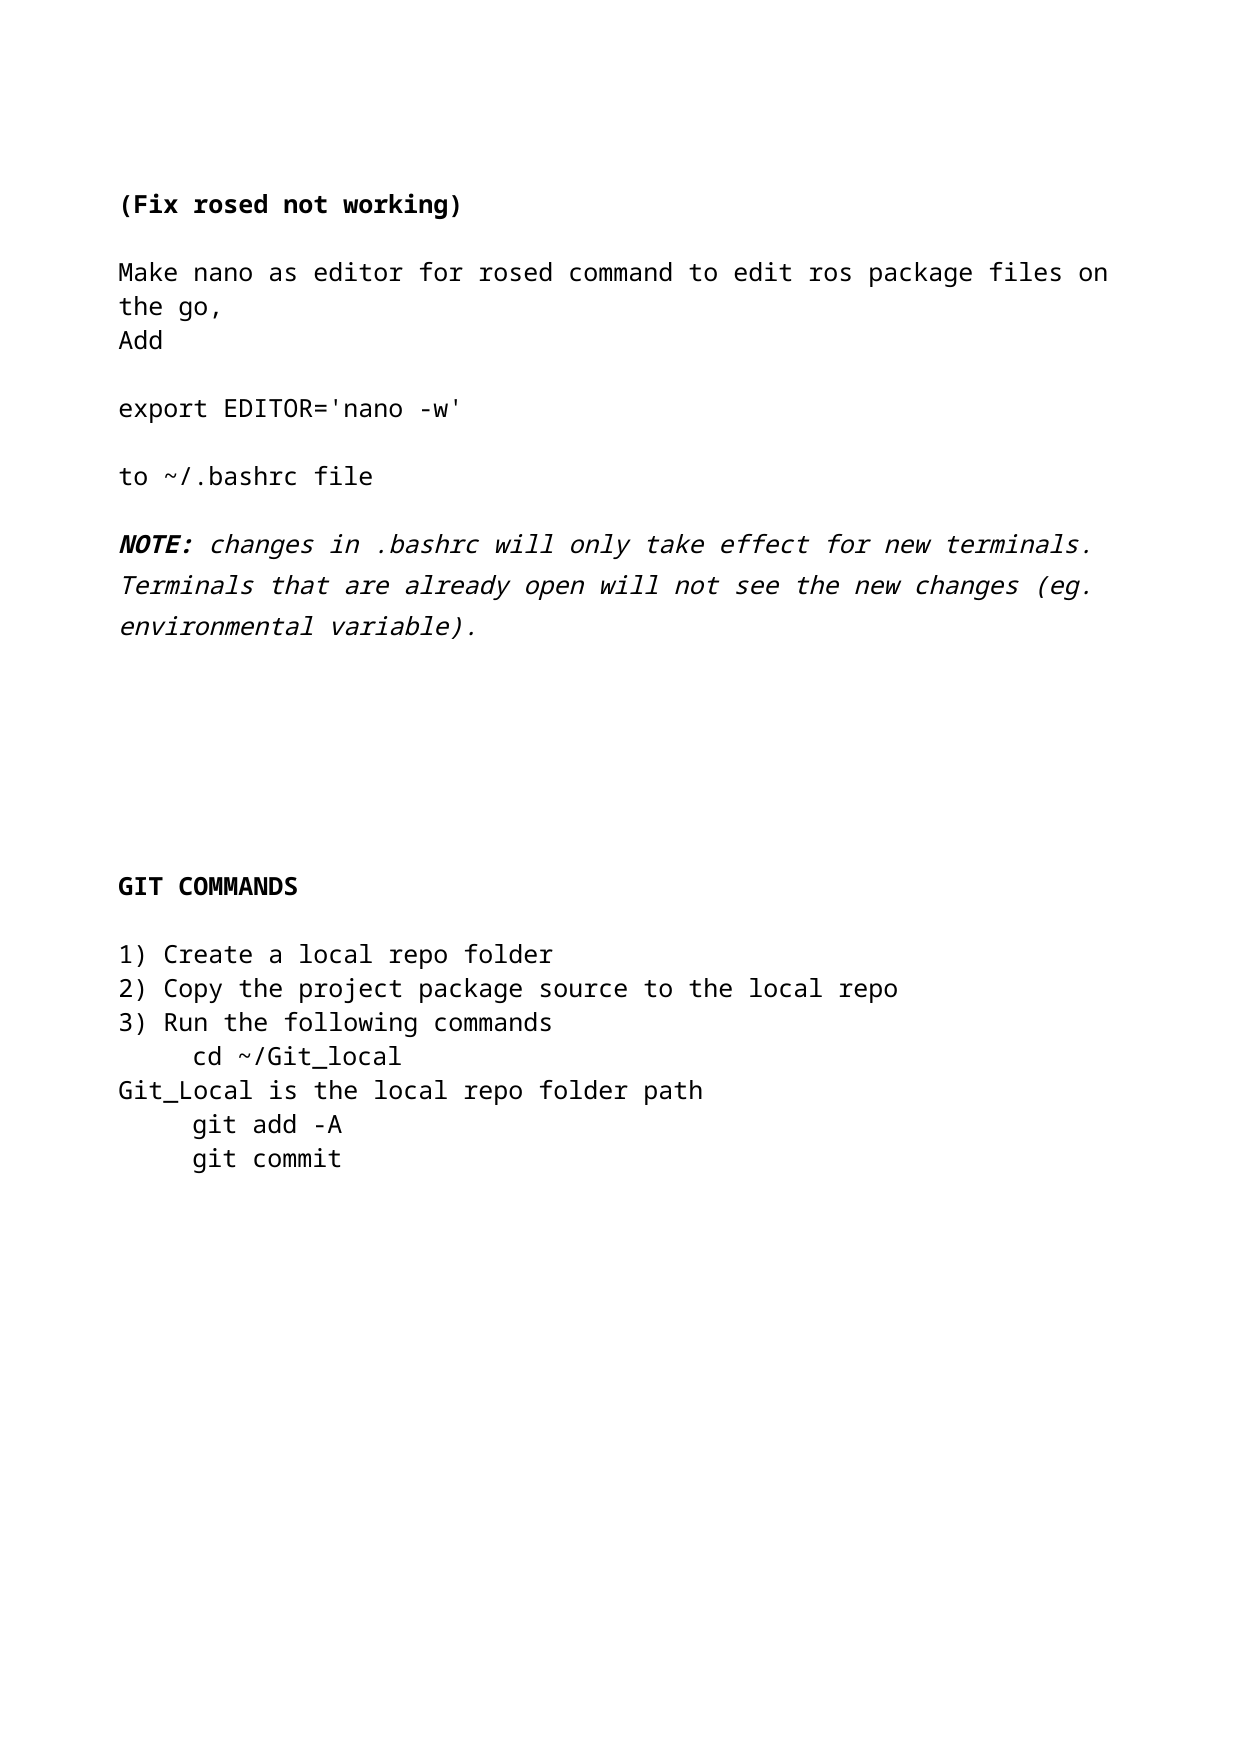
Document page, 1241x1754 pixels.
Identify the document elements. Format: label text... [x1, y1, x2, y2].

text cd ~/Git_local [118, 1039, 1122, 1073]
text to ~/.bashrc file [118, 459, 1122, 493]
text Add [118, 322, 1122, 357]
text git commit [118, 1141, 1122, 1175]
text (Fix rosed not working) [118, 186, 1122, 220]
text git add -A [118, 1107, 1122, 1141]
text NOTE: changes in .bashrc will only take effect for new terminals. Terminals that are already open will not see the new changes (eg. environmental variable). [118, 527, 1122, 643]
text GIT COMMANDS [118, 868, 1122, 902]
text export EDITOR='nano -w' [118, 391, 1122, 425]
text 3) Run the following commands [118, 1004, 1122, 1039]
text 1) Create a local repo folder [118, 936, 1122, 971]
text Make nano as editor for rosed command to edit ros package files on the go, [118, 254, 1122, 322]
text Git_Local is the local repo folder path [118, 1073, 1122, 1107]
text 2) Copy the project package source to the local repo [118, 971, 1122, 1004]
